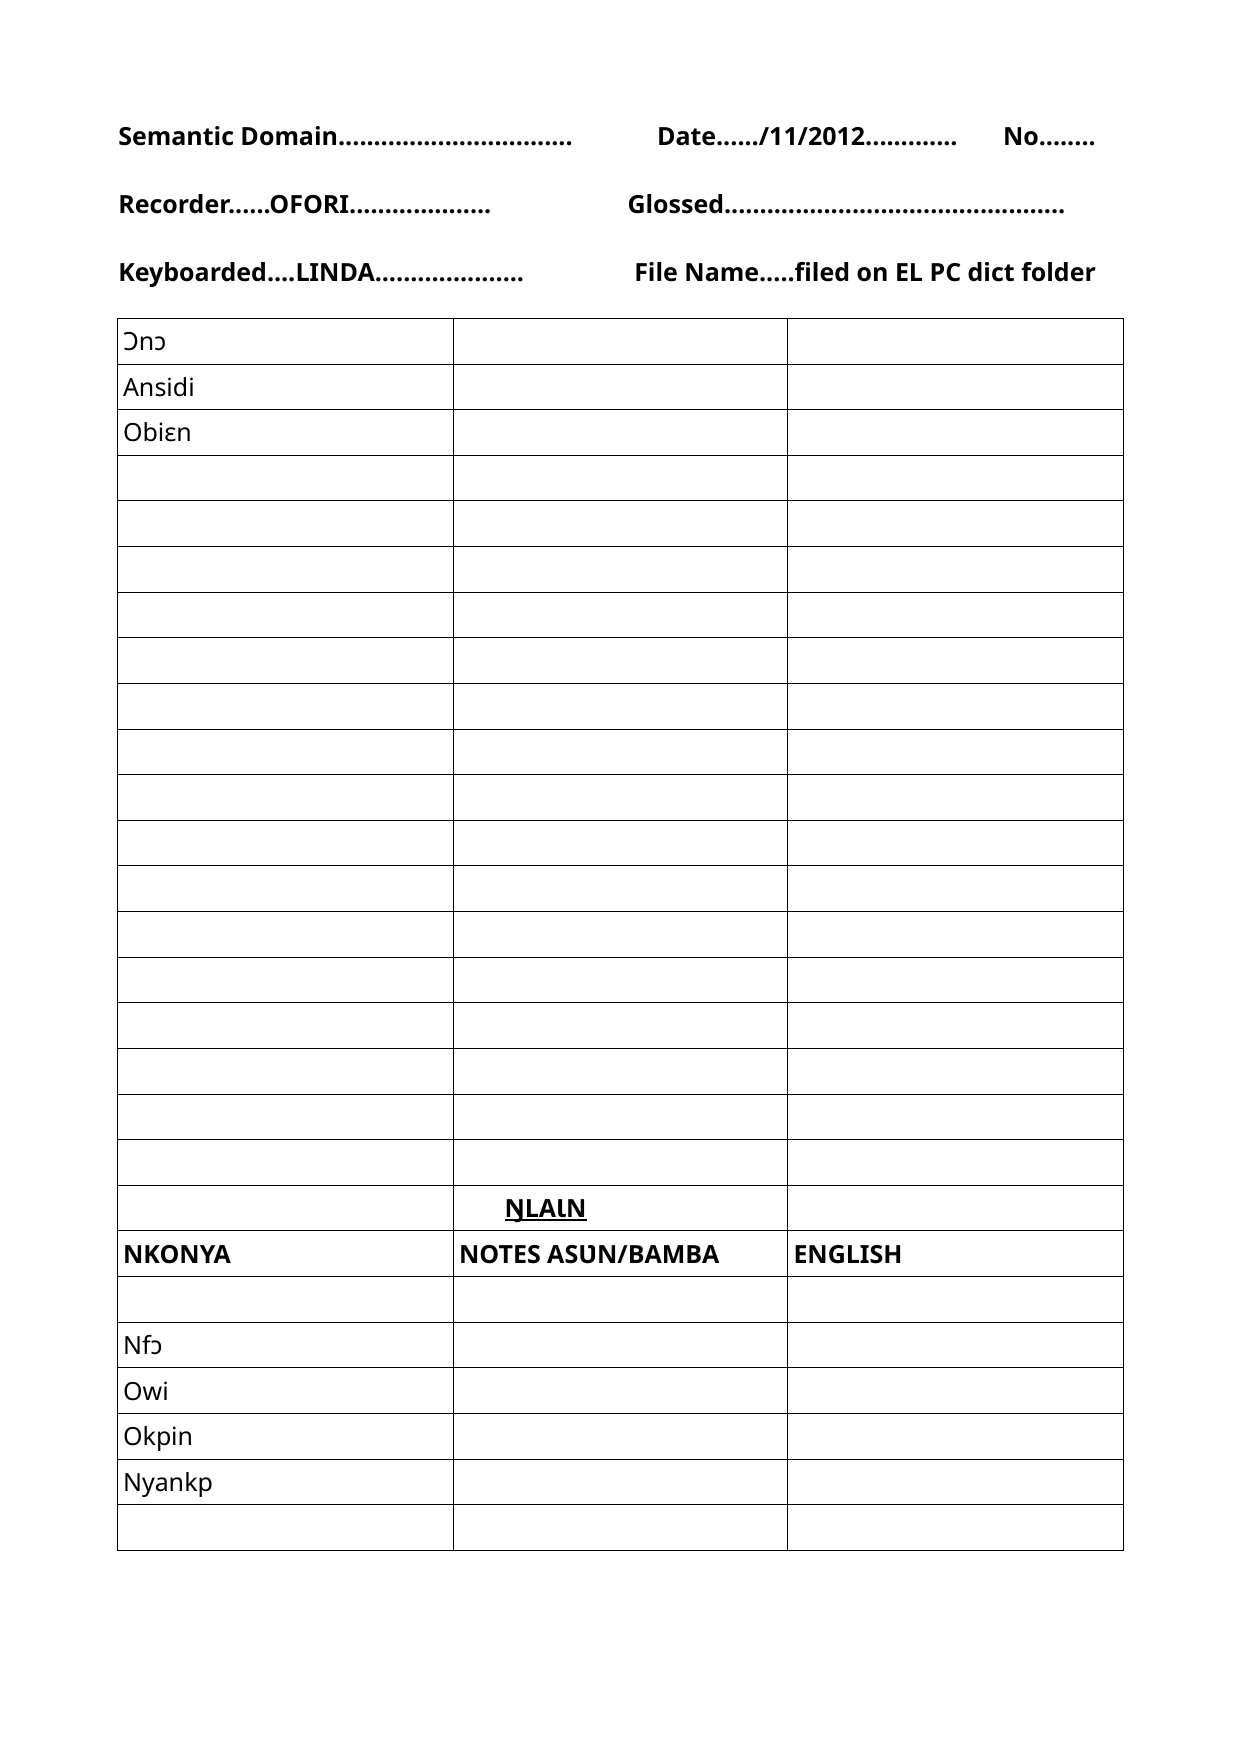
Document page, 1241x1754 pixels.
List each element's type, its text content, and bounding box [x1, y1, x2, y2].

table_cell [788, 684, 1123, 728]
table_cell [454, 775, 787, 820]
table_cell [454, 821, 787, 865]
table_cell [788, 1049, 1123, 1093]
table_cell [454, 1095, 787, 1139]
table_cell [118, 547, 453, 592]
table_cell [118, 1049, 453, 1093]
table_cell [788, 365, 1123, 409]
table_cell [454, 1460, 787, 1504]
table_cell ENGLISH [788, 1231, 1123, 1276]
table_cell NKONYA [118, 1231, 453, 1276]
table_cell [788, 593, 1123, 637]
table_cell [788, 410, 1123, 455]
table_cell [454, 1323, 787, 1367]
table_cell [118, 1277, 453, 1322]
table_cell [788, 1460, 1123, 1504]
table_cell [788, 547, 1123, 592]
table_cell [454, 365, 787, 409]
table_cell Nfɔ [118, 1323, 453, 1367]
table_cell [454, 593, 787, 637]
table_cell [118, 638, 453, 683]
table_cell [118, 958, 453, 1002]
table_cell [788, 1186, 1123, 1230]
table_cell [118, 1186, 453, 1230]
table_cell [788, 638, 1123, 683]
table_cell [454, 410, 787, 455]
table_cell [454, 958, 787, 1002]
table_cell [454, 866, 787, 911]
table_cell [118, 866, 453, 911]
table_cell [788, 319, 1123, 363]
table_cell [118, 912, 453, 957]
table_cell [788, 912, 1123, 957]
table_cell [454, 1414, 787, 1458]
table_cell [454, 547, 787, 592]
table_cell [454, 1368, 787, 1413]
table_cell [788, 821, 1123, 865]
table_cell Owi [118, 1368, 453, 1413]
table_cell [788, 866, 1123, 911]
table_cell [454, 1049, 787, 1093]
table_cell NOTES ASƲN/BAMBA [454, 1231, 787, 1276]
table_cell [788, 501, 1123, 546]
table_cell [454, 1277, 787, 1322]
table_cell [118, 456, 453, 500]
table_cell [788, 1505, 1123, 1550]
table_cell [788, 1414, 1123, 1458]
table_cell [788, 1323, 1123, 1367]
table_cell [788, 1140, 1123, 1185]
table_cell [118, 730, 453, 774]
table_cell [788, 456, 1123, 500]
table_cell [788, 1003, 1123, 1048]
table_cell [118, 1095, 453, 1139]
table_cell [454, 319, 787, 363]
table_cell [118, 684, 453, 728]
table_cell [788, 958, 1123, 1002]
table_cell [788, 730, 1123, 774]
table_cell [118, 501, 453, 546]
table_cell [118, 821, 453, 865]
table_cell [118, 1003, 453, 1048]
table_cell [454, 912, 787, 957]
table_cell [788, 775, 1123, 820]
table_cell [118, 775, 453, 820]
table_cell Nyankp [118, 1460, 453, 1504]
table_cell [788, 1368, 1123, 1413]
table_cell Ɔnɔ [118, 319, 453, 363]
table_cell [454, 456, 787, 500]
table_cell ŊLAƖN [454, 1186, 787, 1230]
table_cell [788, 1095, 1123, 1139]
table_cell [454, 1003, 787, 1048]
table_cell [454, 1140, 787, 1185]
table_cell [788, 1277, 1123, 1322]
table_cell Obiɛn [118, 410, 453, 455]
table_cell [454, 1505, 787, 1550]
table_cell Ansidi [118, 365, 453, 409]
table_cell [454, 638, 787, 683]
table_cell [118, 593, 453, 637]
table_cell [454, 501, 787, 546]
table_cell [118, 1140, 453, 1185]
table_cell Okpin [118, 1414, 453, 1458]
table_cell [454, 730, 787, 774]
table_cell [118, 1505, 453, 1550]
table_cell [454, 684, 787, 728]
